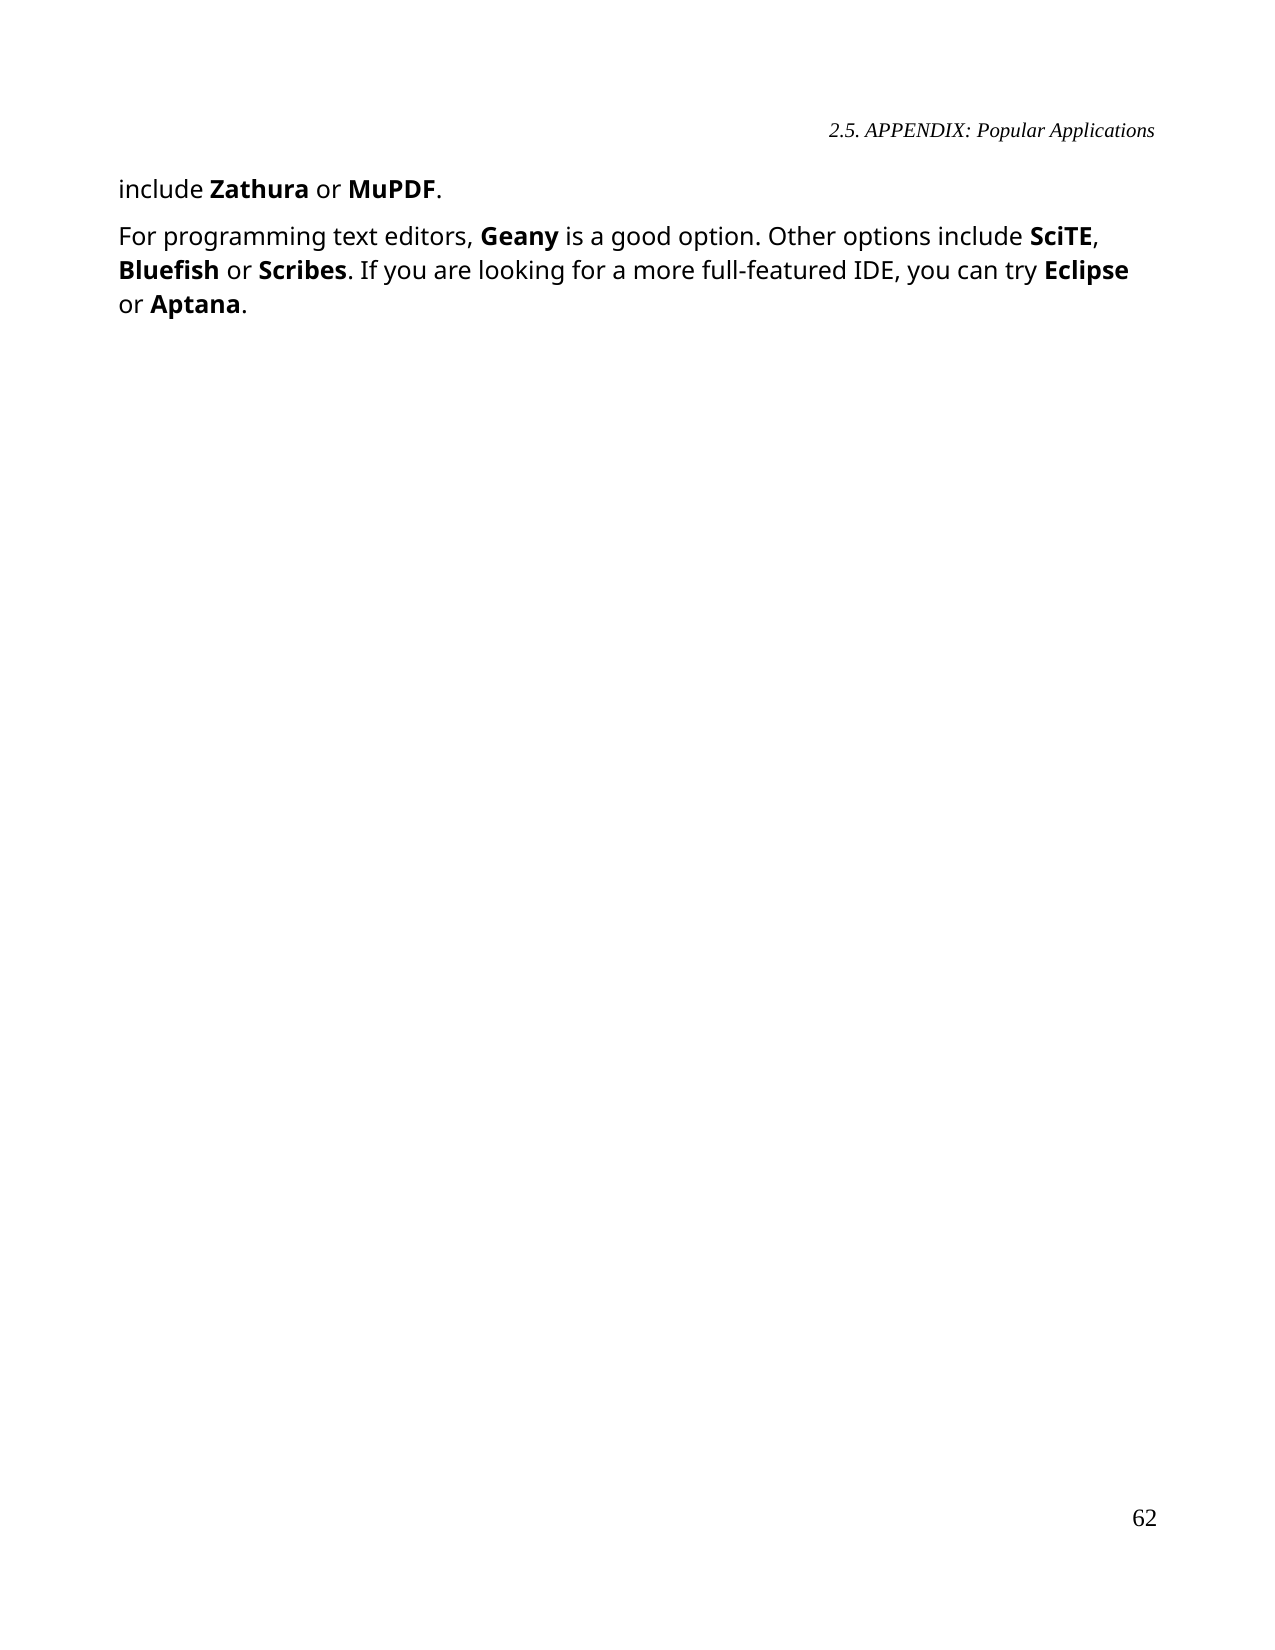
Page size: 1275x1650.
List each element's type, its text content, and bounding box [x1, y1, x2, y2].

text For programming text editors, Geany is a good option. Other options include SciTE, Bluefish or Scribes. If you are looking for a more full-featured IDE, you can try Eclipse or Aptana. [118, 218, 1157, 320]
text include Zathura or MuPDF. [118, 172, 1157, 206]
